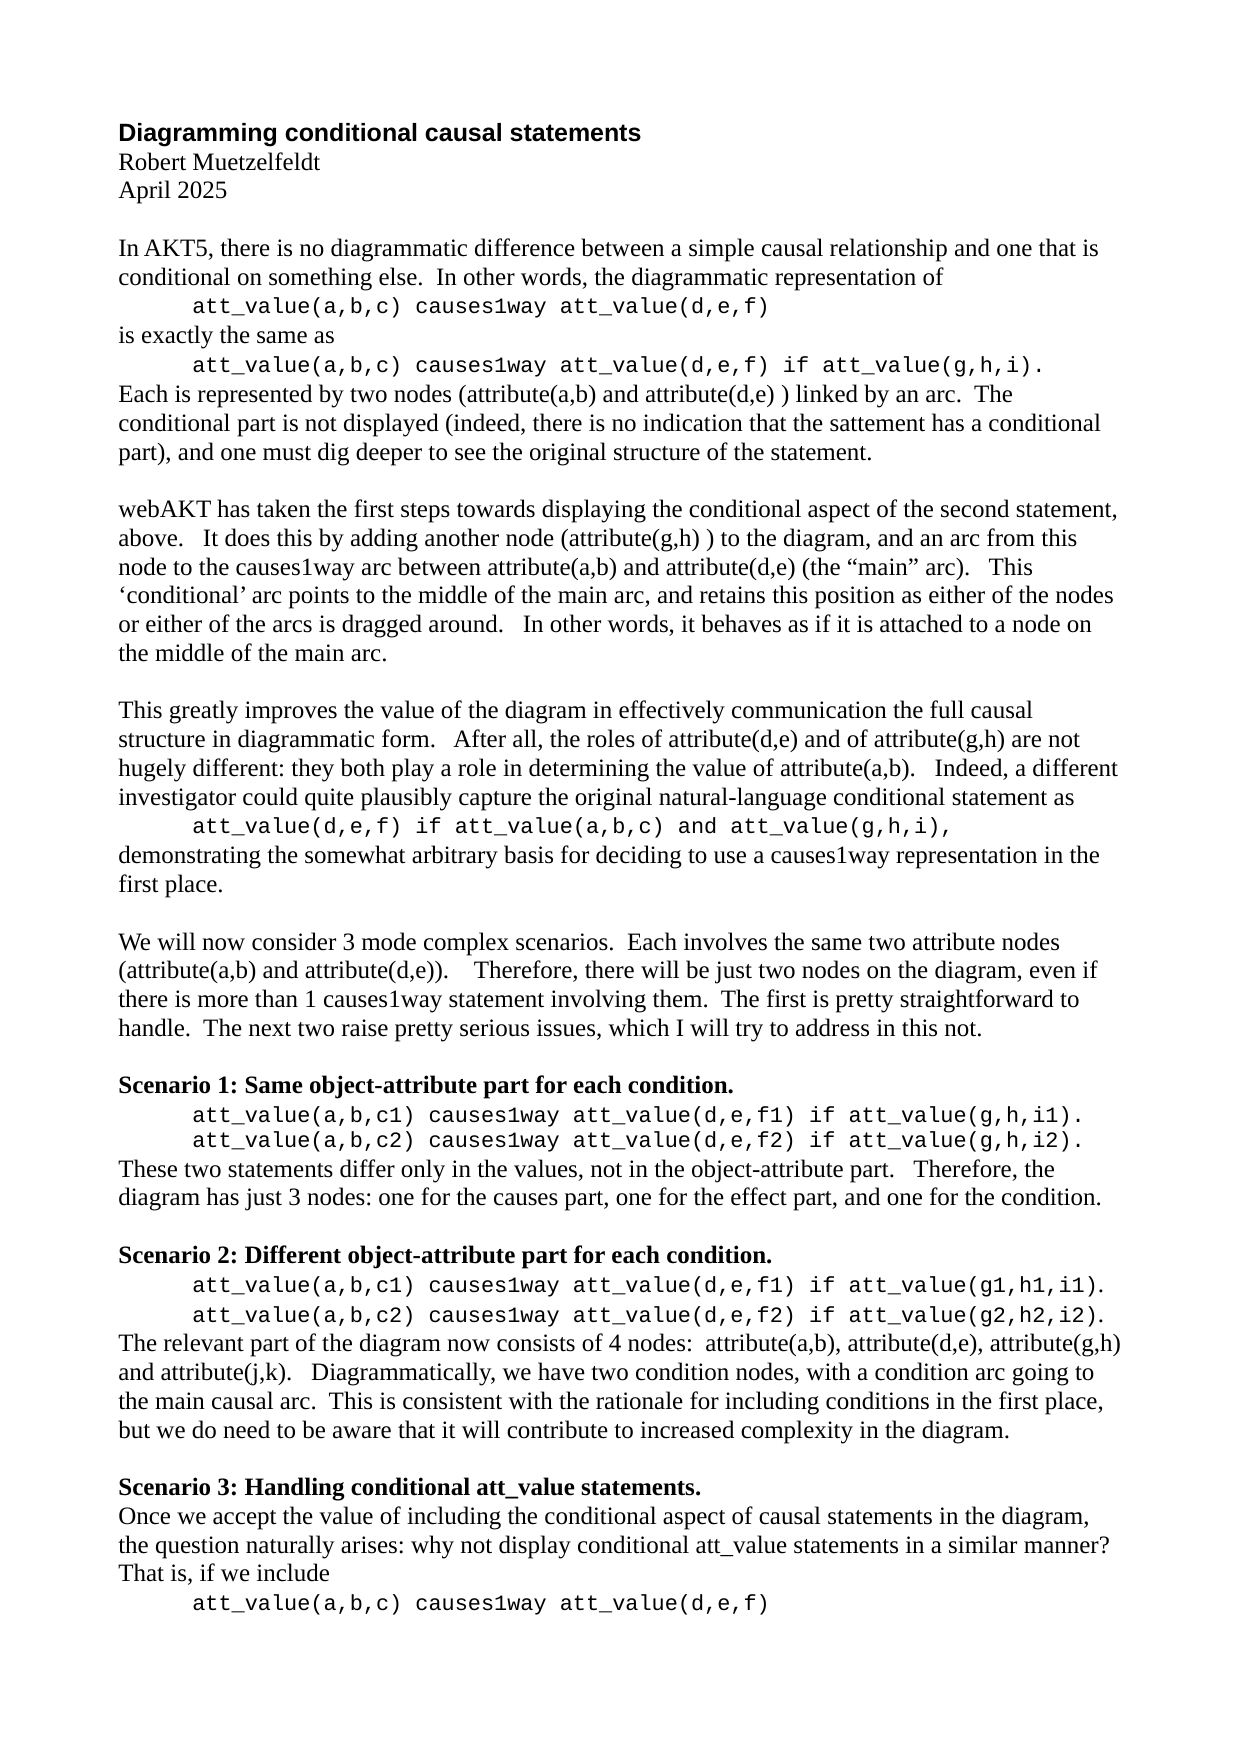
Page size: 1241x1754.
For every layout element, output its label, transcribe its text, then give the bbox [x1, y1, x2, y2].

text Robert Muetzelfeldt [118, 147, 1122, 176]
text April 2025 [118, 176, 1122, 204]
text In AKT5, there is no diagrammatic difference between a simple causal relationship and one that is conditional on something else. In other words, the diagrammatic representation of [118, 233, 1122, 291]
text Each is represented by two nodes (attribute(a,b) and attribute(d,e) ) linked by an arc. The conditional part is not displayed (indeed, there is no indication that the sattement has a conditional part), and one must dig deeper to see the original structure of the statement. [118, 379, 1122, 465]
text demonstrating the somewhat arbitrary basis for deciding to use a causes1way representation in the first place. [118, 840, 1122, 898]
text att_value(a,b,c) causes1way att_value(d,e,f) [118, 1587, 1122, 1617]
text is exactly the same as [118, 321, 1122, 349]
text Scenario 3: Handling conditional att_value statements. [118, 1472, 1122, 1501]
text Scenario 2: Different object-attribute part for each condition. [118, 1240, 1122, 1269]
text att_value(a,b,c2) causes1way att_value(d,e,f2) if att_value(g2,h2,i2). [118, 1299, 1122, 1328]
text Scenario 1: Same object-attribute part for each condition. [118, 1070, 1122, 1099]
text att_value(a,b,c1) causes1way att_value(d,e,f1) if att_value(g,h,i1). [118, 1099, 1122, 1129]
text att_value(d,e,f) if att_value(a,b,c) and att_value(g,h,i), [118, 810, 1122, 840]
text These two statements differ only in the values, not in the object-attribute part. Therefore, the diagram has just 3 nodes: one for the causes part, one for the effect part, and one for the condition. [118, 1154, 1122, 1211]
text We will now consider 3 mode complex scenarios. Each involves the same two attribute nodes (attribute(a,b) and attribute(d,e)). Therefore, there will be just two nodes on the diagram, even if there is more than 1 causes1way statement involving them. The first is pretty straightforward to handle. The next two raise pretty serious issues, which I will try to address in this not. [118, 927, 1122, 1042]
text Diagramming conditional causal statements [118, 118, 1122, 147]
text att_value(a,b,c1) causes1way att_value(d,e,f1) if att_value(g1,h1,i1). [118, 1269, 1122, 1299]
text The relevant part of the diagram now consists of 4 nodes: attribute(a,b), attribute(d,e), attribute(g,h) and attribute(j,k). Diagrammatically, we have two condition nodes, with a condition arc going to the main causal arc. This is consistent with the rationale for including conditions in the first place, but we do need to be aware that it will contribute to increased complexity in the diagram. [118, 1328, 1122, 1443]
text att_value(a,b,c) causes1way att_value(d,e,f) [118, 291, 1122, 321]
text This greatly improves the value of the diagram in effectively communication the full causal structure in diagrammatic form. After all, the roles of attribute(d,e) and of attribute(g,h) are not hugely different: they both play a role in determining the value of attribute(a,b). Indeed, a different investigator could quite plausibly capture the original natural-language conditional statement as [118, 695, 1122, 810]
text att_value(a,b,c) causes1way att_value(d,e,f) if att_value(g,h,i). [118, 349, 1122, 379]
text att_value(a,b,c2) causes1way att_value(d,e,f2) if att_value(g,h,i2). [118, 1129, 1122, 1154]
text Once we accept the value of including the conditional aspect of causal statements in the diagram, the question naturally arises: why not display conditional att_value statements in a similar manner? That is, if we include [118, 1501, 1122, 1587]
text webAKT has taken the first steps towards displaying the conditional aspect of the second statement, above. It does this by adding another node (attribute(g,h) ) to the diagram, and an arc from this node to the causes1way arc between attribute(a,b) and attribute(d,e) (the “main” arc). This ‘conditional’ arc points to the middle of the main arc, and retains this position as either of the nodes or either of the arcs is dragged around. In other words, it behaves as if it is attached to a node on the middle of the main arc. [118, 494, 1122, 667]
